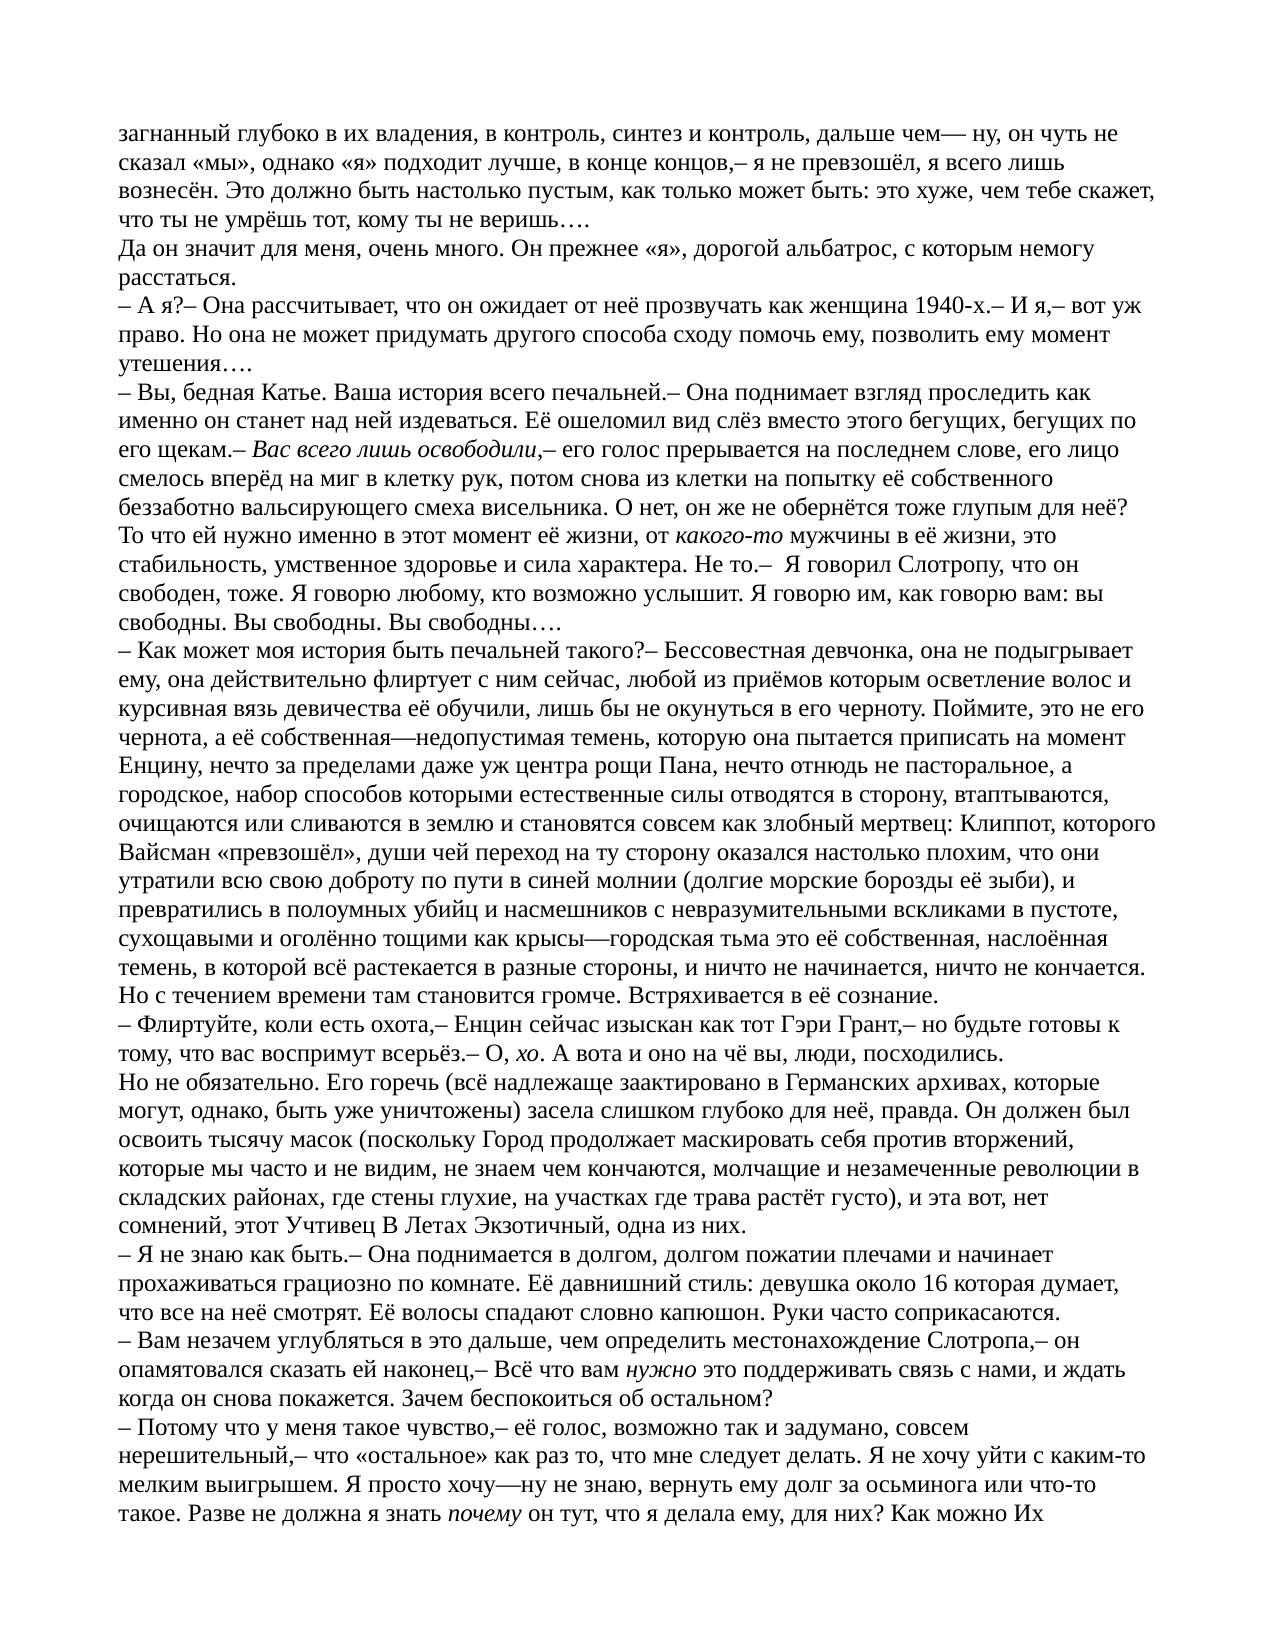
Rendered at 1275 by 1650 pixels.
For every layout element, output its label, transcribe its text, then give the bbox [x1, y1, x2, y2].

text – Вам незачем углубляться в это дальше, чем определить местонахождение Слотропа,– он опамятовался сказать ей наконец,– Всё что вам нужно это поддерживать связь с нами, и ждать когда он снова покажется. Зачем беспокоиться об остальном? [118, 1326, 1157, 1412]
text загнанный глубоко в их владения, в контроль, синтез и контроль, дальше чем— ну, он чуть не сказал «мы», однако «я» подходит лучше, в конце концов,– я не превзошёл, я всего лишь вознесён. Это должно быть настолько пустым, как только может быть: это хуже, чем тебе скажет, что ты не умрёшь тот, кому ты не веришь…. [118, 118, 1157, 233]
text – Я не знаю как быть.– Она поднимается в долгом, долгом пожатии плечами и начинает прохаживаться грациозно по комнате. Её давнишний стиль: девушка около 16 которая думает, что все на неё смотрят. Её волосы спадают словно капюшон. Руки часто соприкасаются. [118, 1239, 1157, 1326]
text – Как может моя история быть печальней такого?– Бессовестная девчонка, она не подыгрывает ему, она действительно флиртует с ним сейчас, любой из приёмов которым осветление волос и курсивная вязь девичества её обучили, лишь бы не окунуться в его черноту. Поймите, это не его чернота, а её собственная—недопустимая темень, которую она пытается приписать на момент Енцину, нечто за пределами даже уж центра рощи Пана, нечто отнюдь не пасторальное, а городское, набор способов которыми естественные силы отводятся в сторону, втаптываются, очищаются или сливаются в землю и становятся совсем как злобный мертвец: Клиппот, которого Вайсман «превзошёл», души чей переход на ту сторону оказался настолько плохим, что они утратили всю свою доброту по пути в синей молнии (долгие морские борозды её зыби), и превратились в полоумных убийц и насмешников с невразумительными вскликами в пустоте, сухощавыми и оголённо тощими как крысы—городская тьма это её собственная, наслоённая темень, в которой всё растекается в разные стороны, и ничто не начинается, ничто не кончается. Но с течением времени там становится громче. Встряхивается в её сознание. [118, 636, 1157, 1009]
text – Потому что у меня такое чувство,– её голос, возможно так и задумано, совсем нерешительный,– что «остальное» как раз то, что мне следует делать. Я не хочу уйти с каким-то мелким выигрышем. Я просто хочу—ну не знаю, вернуть ему долг за осьминога или что-то такое. Разве не должна я знать почему он тут, что я делала ему, для них? Как можно Их [118, 1412, 1157, 1527]
text Но не обязательно. Его горечь (всё надлежаще заактировано в Германских архивах, которые могут, однако, быть уже уничтожены) засела слишком глубоко для неё, правда. Он должен был освоить тысячу масок (поскольку Город продолжает маскировать себя против вторжений, которые мы часто и не видим, не знаем чем кончаются, молчащие и незамеченные революции в складских районах, где стены глухие, на участках где трава растёт густо), и эта вот, нет сомнений, этот Учтивец В Летах Экзотичный, одна из них. [118, 1067, 1157, 1239]
text – Вы, бедная Катье. Ваша история всего печальней.– Она поднимает взгляд проследить как именно он станет над ней издеваться. Её ошеломил вид слёз вместо этого бегущих, бегущих по его щекам.– Вас всего лишь освободили,– его голос прерывается на последнем слове, его лицо смелось вперёд на миг в клетку рук, потом снова из клетки на попытку её собственного беззаботно вальсирующего смеха висельника. О нет, он же не обернётся тоже глупым для неё? То что ей нужно именно в этот момент её жизни, от какого-то мужчины в её жизни, это стабильность, умственное здоровье и сила характера. Не то.– Я говорил Слотропу, что он свободен, тоже. Я говорю любому, кто возможно услышит. Я говорю им, как говорю вам: вы свободны. Вы свободны. Вы свободны…. [118, 377, 1157, 636]
text – А я?– Она рассчитывает, что он ожидает от неё прозвучать как женщина 1940-х.– И я,– вот уж право. Но она не может придумать другого способа сходу помочь ему, позволить ему момент утешения…. [118, 291, 1157, 377]
text Да он значит для меня, очень много. Он прежнее «я», дорогой альбатрос, с которым немогу расстаться. [118, 233, 1157, 291]
text – Флиртуйте, коли есть охота,– Енцин сейчас изыскан как тот Гэри Грант,– но будьте готовы к тому, что вас воспримут всерьёз.– О, хо. А вота и оно на чё вы, люди, посходились. [118, 1009, 1157, 1067]
